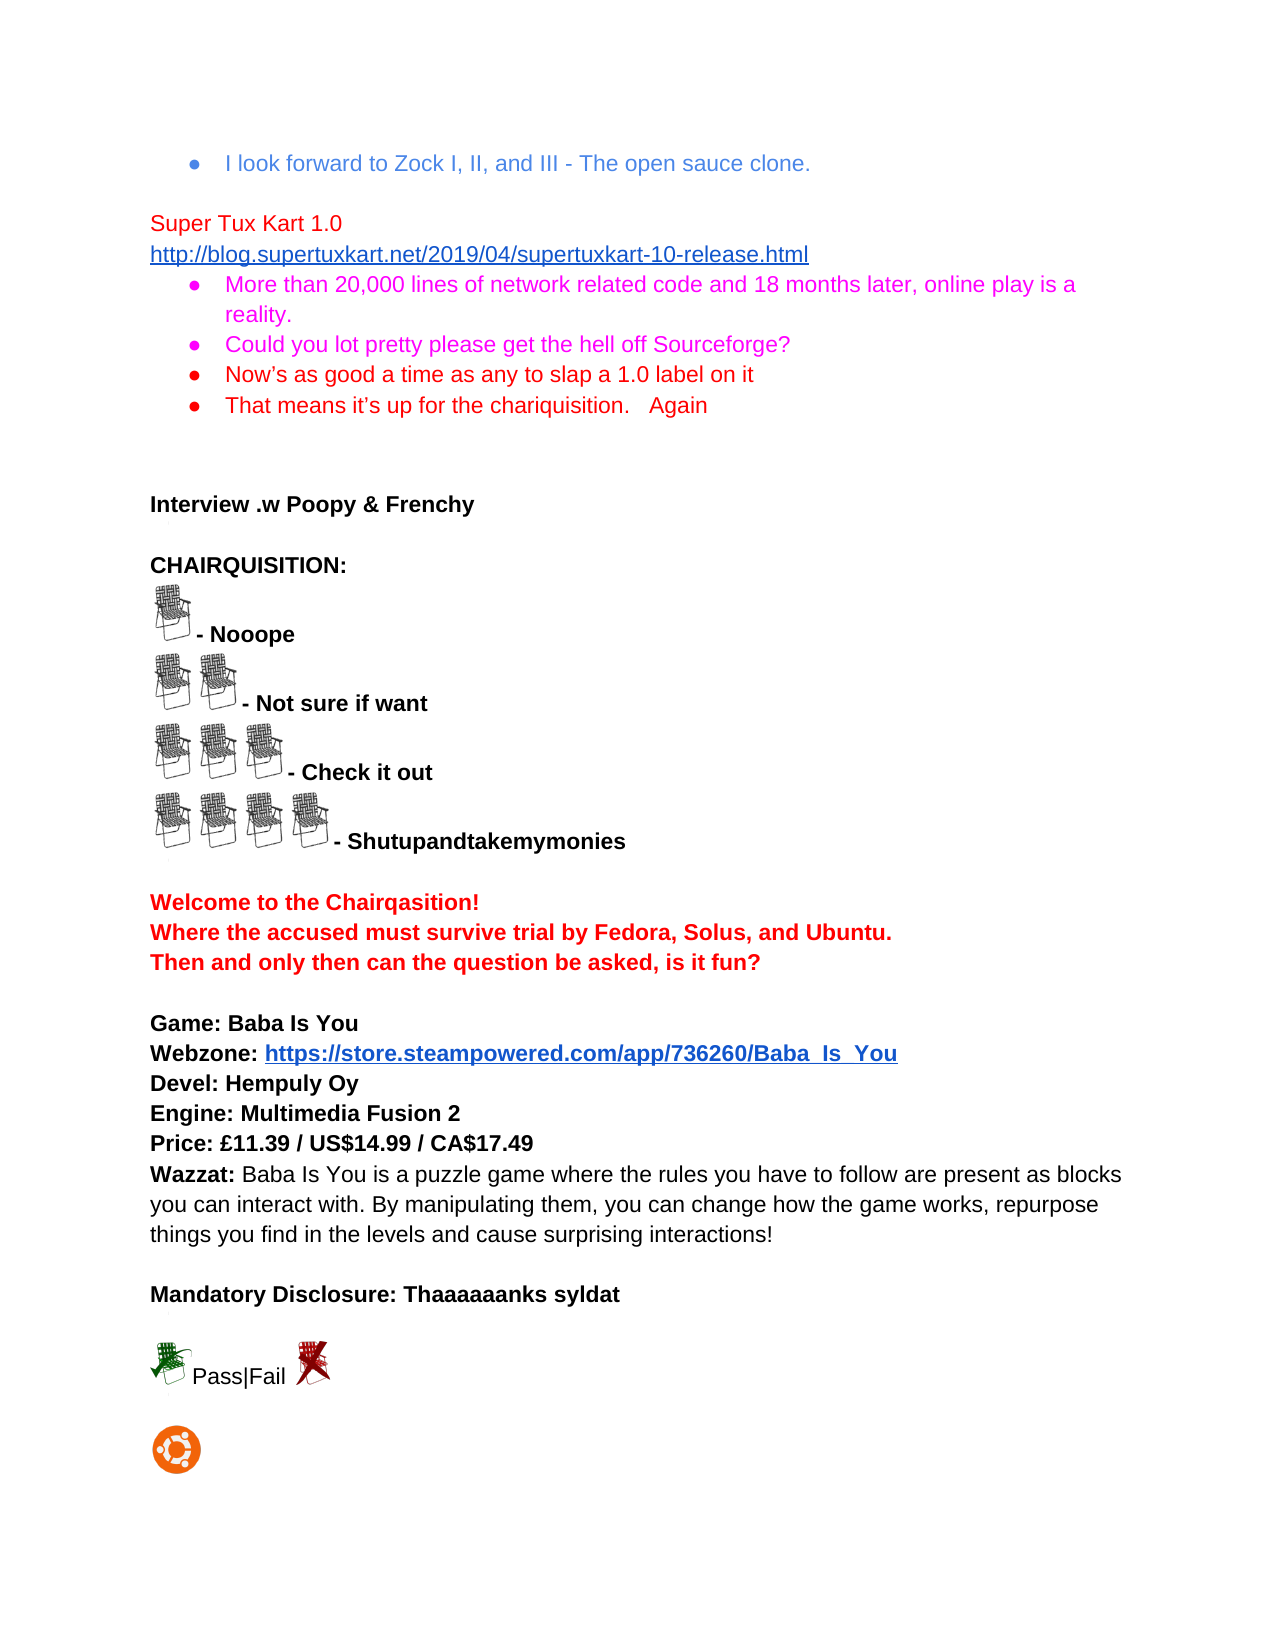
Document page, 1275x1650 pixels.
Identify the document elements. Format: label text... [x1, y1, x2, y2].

text - Check it out [150, 720, 1125, 786]
text Where the accused must survive trial by Fedora, Solus, and Ubuntu. [150, 919, 1125, 945]
text Interview .w Poopy & Frenchy [150, 491, 1125, 518]
list More than 20,000 lines of network related code and 18 months later, online play is a reality. [187, 271, 1125, 327]
text Game: Baba Is You [150, 1009, 1125, 1036]
text Then and only then can the question be asked, is it fun? [150, 949, 1125, 976]
text Price: £11.39 / US$14.99 / CA$17.49 [150, 1130, 1125, 1157]
text CHAIRQUISITION: - Nooope [150, 552, 1125, 647]
text - Shutupandtakemymonies [150, 789, 1125, 855]
picture [150, 1423, 203, 1476]
picture [150, 651, 242, 712]
text http://blog.supertuxkart.net/2019/04/supertuxkart-10-release.html [150, 241, 1125, 267]
text Webzone: https://store.steampowered.com/app/736260/Baba_Is_You [150, 1040, 1125, 1066]
list I look forward to Zock I, II, and III - The open sauce clone. [187, 150, 1125, 176]
list Now’s as good a time as any to slap a 1.0 label on it [187, 361, 1125, 388]
text Wazzat: Baba Is You is a puzzle game where the rules you have to follow are present as blocks you can interact with. By manipulating them, you can change how the game works, repurpose things you find in the levels and cause surprising interactions! [150, 1161, 1125, 1247]
text Pass|Fail [150, 1342, 1125, 1389]
text [203, 1423, 1125, 1475]
text Mandatory Disclosure: Thaaaaaanks syldat [150, 1281, 1125, 1308]
picture [150, 1342, 192, 1385]
picture [150, 789, 334, 850]
picture [150, 581, 196, 643]
text Engine: Multimedia Fusion 2 [150, 1100, 1125, 1127]
text - Not sure if want [150, 651, 1125, 716]
list Could you lot pretty please get the hell off Sourceforge? [187, 331, 1125, 358]
picture [292, 1341, 335, 1385]
picture [150, 720, 288, 781]
text Welcome to the Chairqasition! [150, 889, 1125, 915]
list That means it’s up for the chariquisition. Again [187, 392, 1125, 418]
text Super Tux Kart 1.0 [150, 210, 1125, 237]
text Devel: Hempuly Oy [150, 1070, 1125, 1096]
